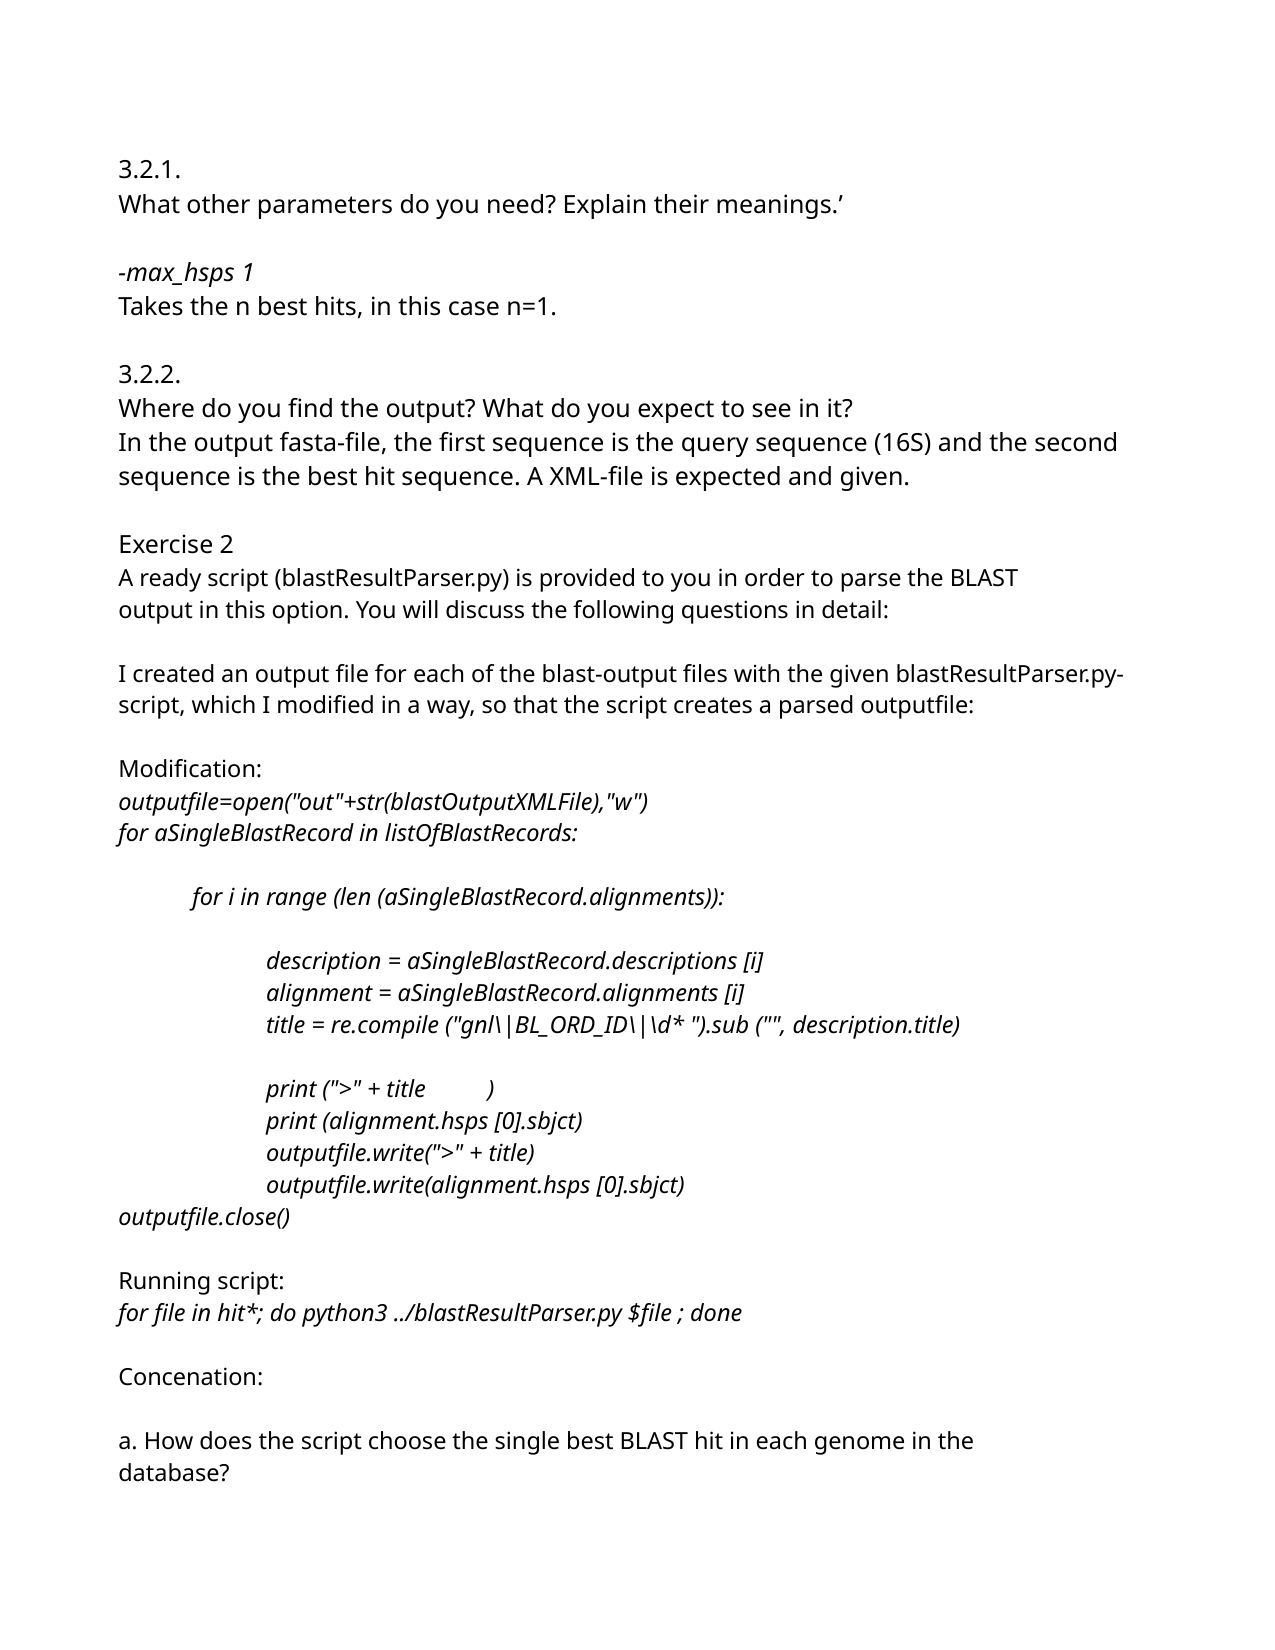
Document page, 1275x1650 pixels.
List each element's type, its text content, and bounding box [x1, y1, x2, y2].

text I created an output file for each of the blast-output files with the given blastResultParser.py-script, which I modified in a way, so that the script creates a parsed outputfile: [118, 657, 1157, 721]
text outputfile.close() [118, 1201, 1157, 1232]
text print (">" + title ) [118, 1073, 1157, 1104]
text title = re.compile ("gnl\|BL_ORD_ID\|\d* ").sub ("", description.title) [118, 1009, 1157, 1041]
text -max_hsps 1 [118, 254, 1157, 288]
text outputfile.write(alignment.hsps [0].sbjct) [118, 1168, 1157, 1201]
text Exercise 2 [118, 527, 1157, 561]
text Takes the n best hits, in this case n=1. [118, 288, 1157, 322]
text Where do you find the output? What do you expect to see in it? [118, 391, 1157, 425]
text alignment = aSingleBlastRecord.alignments [i] [118, 977, 1157, 1009]
text outputfile=open("out"+str(blastOutputXMLFile),"w") [118, 785, 1157, 817]
text a. How does the script choose the single best BLAST hit in each genome in the [118, 1424, 1157, 1456]
text Running script: [118, 1264, 1157, 1296]
text print (alignment.hsps [0].sbjct) [118, 1104, 1157, 1137]
text Modification: [118, 753, 1157, 785]
text output in this option. You will discuss the following questions in detail: [118, 593, 1157, 625]
text 3.2.1. [118, 152, 1157, 186]
text In the output fasta-file, the first sequence is the query sequence (16S) and the second sequence is the best hit sequence. A XML-file is expected and given. [118, 425, 1157, 493]
text for aSingleBlastRecord in listOfBlastRecords: [118, 817, 1157, 849]
text for i in range (len (aSingleBlastRecord.alignments)): [118, 881, 1157, 913]
text outputfile.write(">" + title) [118, 1137, 1157, 1168]
text What other parameters do you need? Explain their meanings.’ [118, 186, 1157, 220]
text 3.2.2. [118, 357, 1157, 391]
text A ready script (blastResultParser.py) is provided to you in order to parse the BLAST [118, 561, 1157, 593]
text for file in hit*; do python3 ../blastResultParser.py $file ; done [118, 1296, 1157, 1328]
text description = aSingleBlastRecord.descriptions [i] [118, 945, 1157, 977]
text database? [118, 1456, 1157, 1488]
text Concenation: [118, 1360, 1157, 1392]
